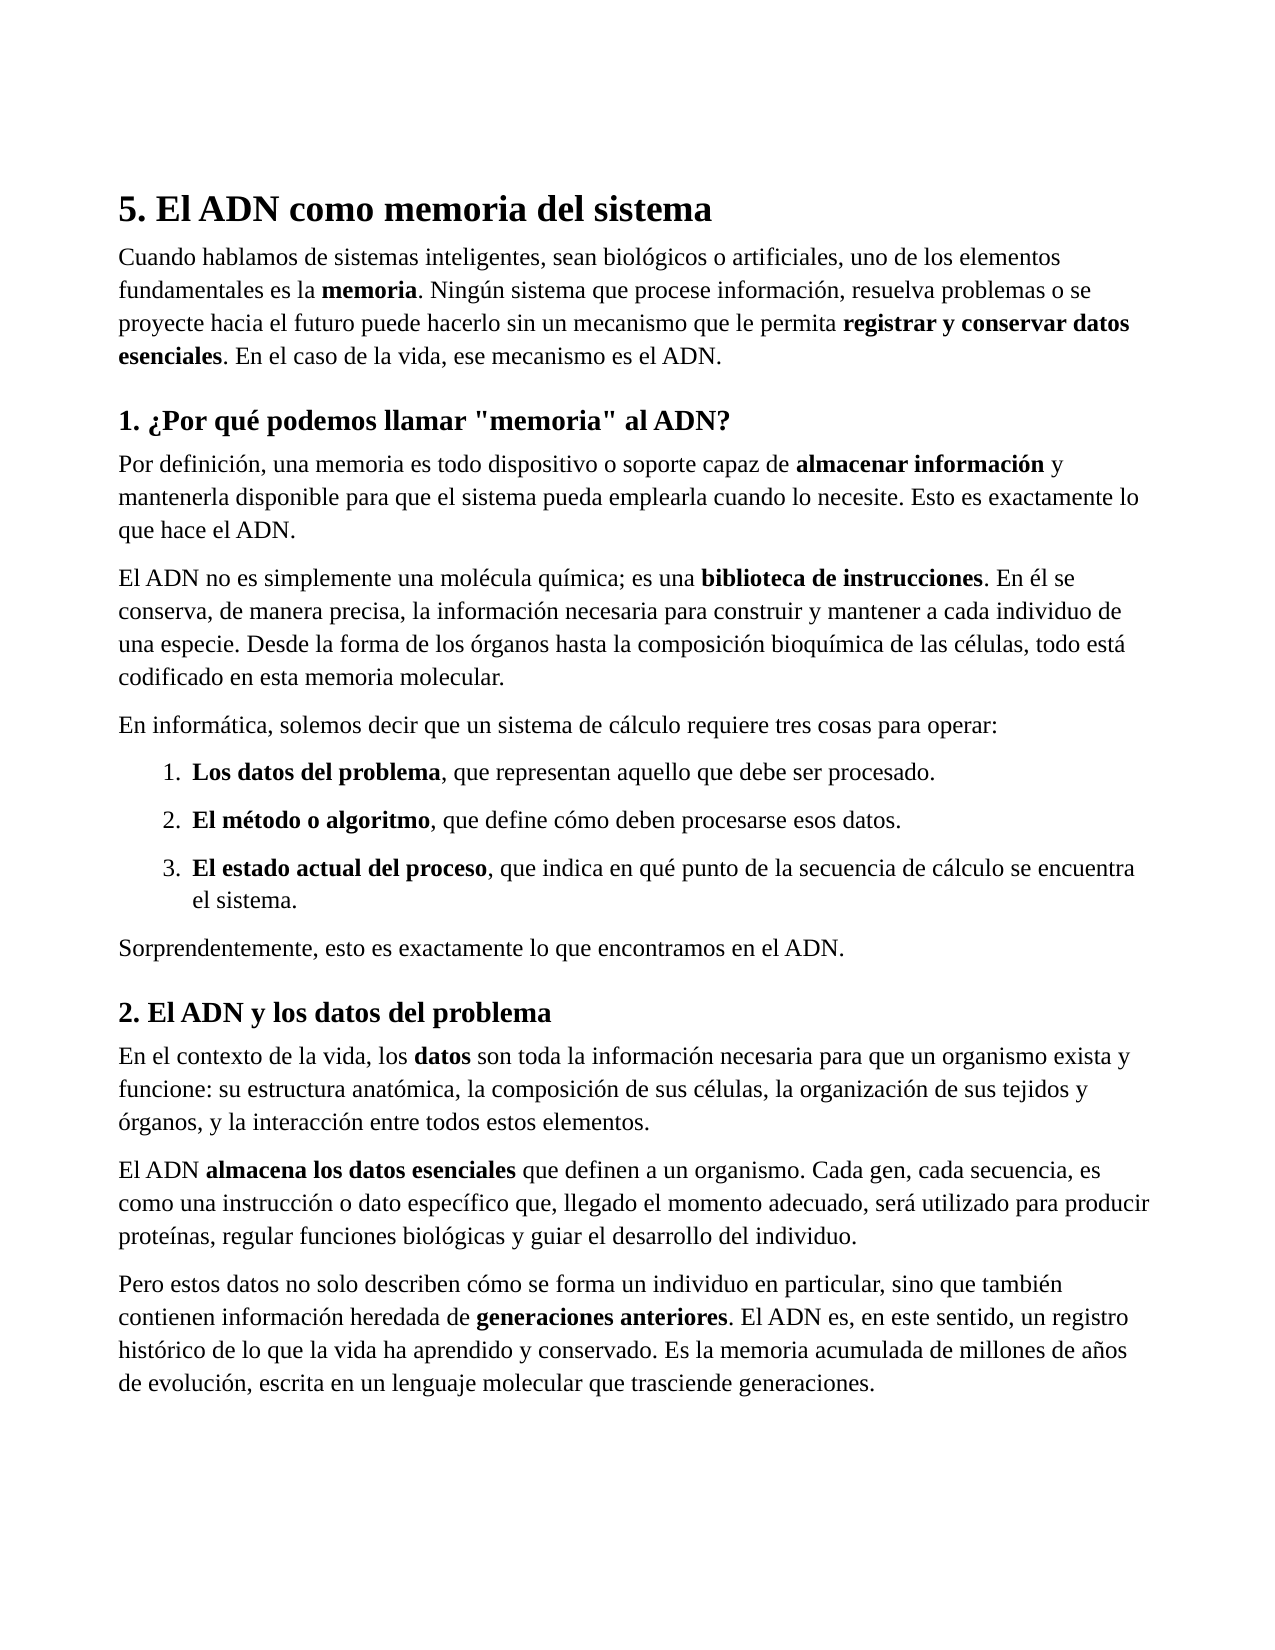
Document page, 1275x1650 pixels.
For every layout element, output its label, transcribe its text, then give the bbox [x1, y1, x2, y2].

subtitle 2. El ADN y los datos del problema [118, 995, 1157, 1029]
text En informática, solemos decir que un sistema de cálculo requiere tres cosas para operar: [118, 710, 1157, 738]
text Por definición, una memoria es todo dispositivo o soporte capaz de almacenar información y mantenerla disponible para que el sistema pueda emplearla cuando lo necesite. Esto es exactamente lo que hace el ADN. [118, 449, 1157, 544]
subtitle 5. El ADN como memoria del sistema [118, 187, 1157, 230]
text Sorprendentemente, esto es exactamente lo que encontramos en el ADN. [118, 933, 1157, 962]
text El ADN almacena los datos esenciales que definen a un organismo. Cada gen, cada secuencia, es como una instrucción o dato específico que, llegado el momento adecuado, será utilizado para producir proteínas, regular funciones biológicas y guiar el desarrollo del individuo. [118, 1155, 1157, 1250]
list Los datos del problema, que representan aquello que debe ser procesado. [162, 757, 1157, 786]
list El estado actual del proceso, que indica en qué punto de la secuencia de cálculo se encuentra el sistema. [162, 853, 1157, 914]
text Pero estos datos no solo describen cómo se forma un individuo en particular, sino que también contienen información heredada de generaciones anteriores. El ADN es, en este sentido, un registro histórico de lo que la vida ha aprendido y conservado. Es la memoria acumulada de millones de años de evolución, escrita en un lenguaje molecular que trasciende generaciones. [118, 1269, 1157, 1397]
subtitle 1. ¿Por qué podemos llamar "memoria" al ADN? [118, 403, 1157, 437]
text Cuando hablamos de sistemas inteligentes, sean biológicos o artificiales, uno de los elementos fundamentales es la memoria. Ningún sistema que procese información, resuelva problemas o se proyecte hacia el futuro puede hacerlo sin un mecanismo que le permita registrar y conservar datos esenciales. En el caso de la vida, ese mecanismo es el ADN. [118, 242, 1157, 370]
text El ADN no es simplemente una molécula química; es una biblioteca de instrucciones. En él se conserva, de manera precisa, la información necesaria para construir y mantener a cada individuo de una especie. Desde la forma de los órganos hasta la composición bioquímica de las células, todo está codificado en esta memoria molecular. [118, 563, 1157, 691]
list El método o algoritmo, que define cómo deben procesarse esos datos. [162, 805, 1157, 834]
text En el contexto de la vida, los datos son toda la información necesaria para que un organismo exista y funcione: su estructura anatómica, la composición de sus células, la organización de sus tejidos y órganos, y la interacción entre todos estos elementos. [118, 1041, 1157, 1136]
